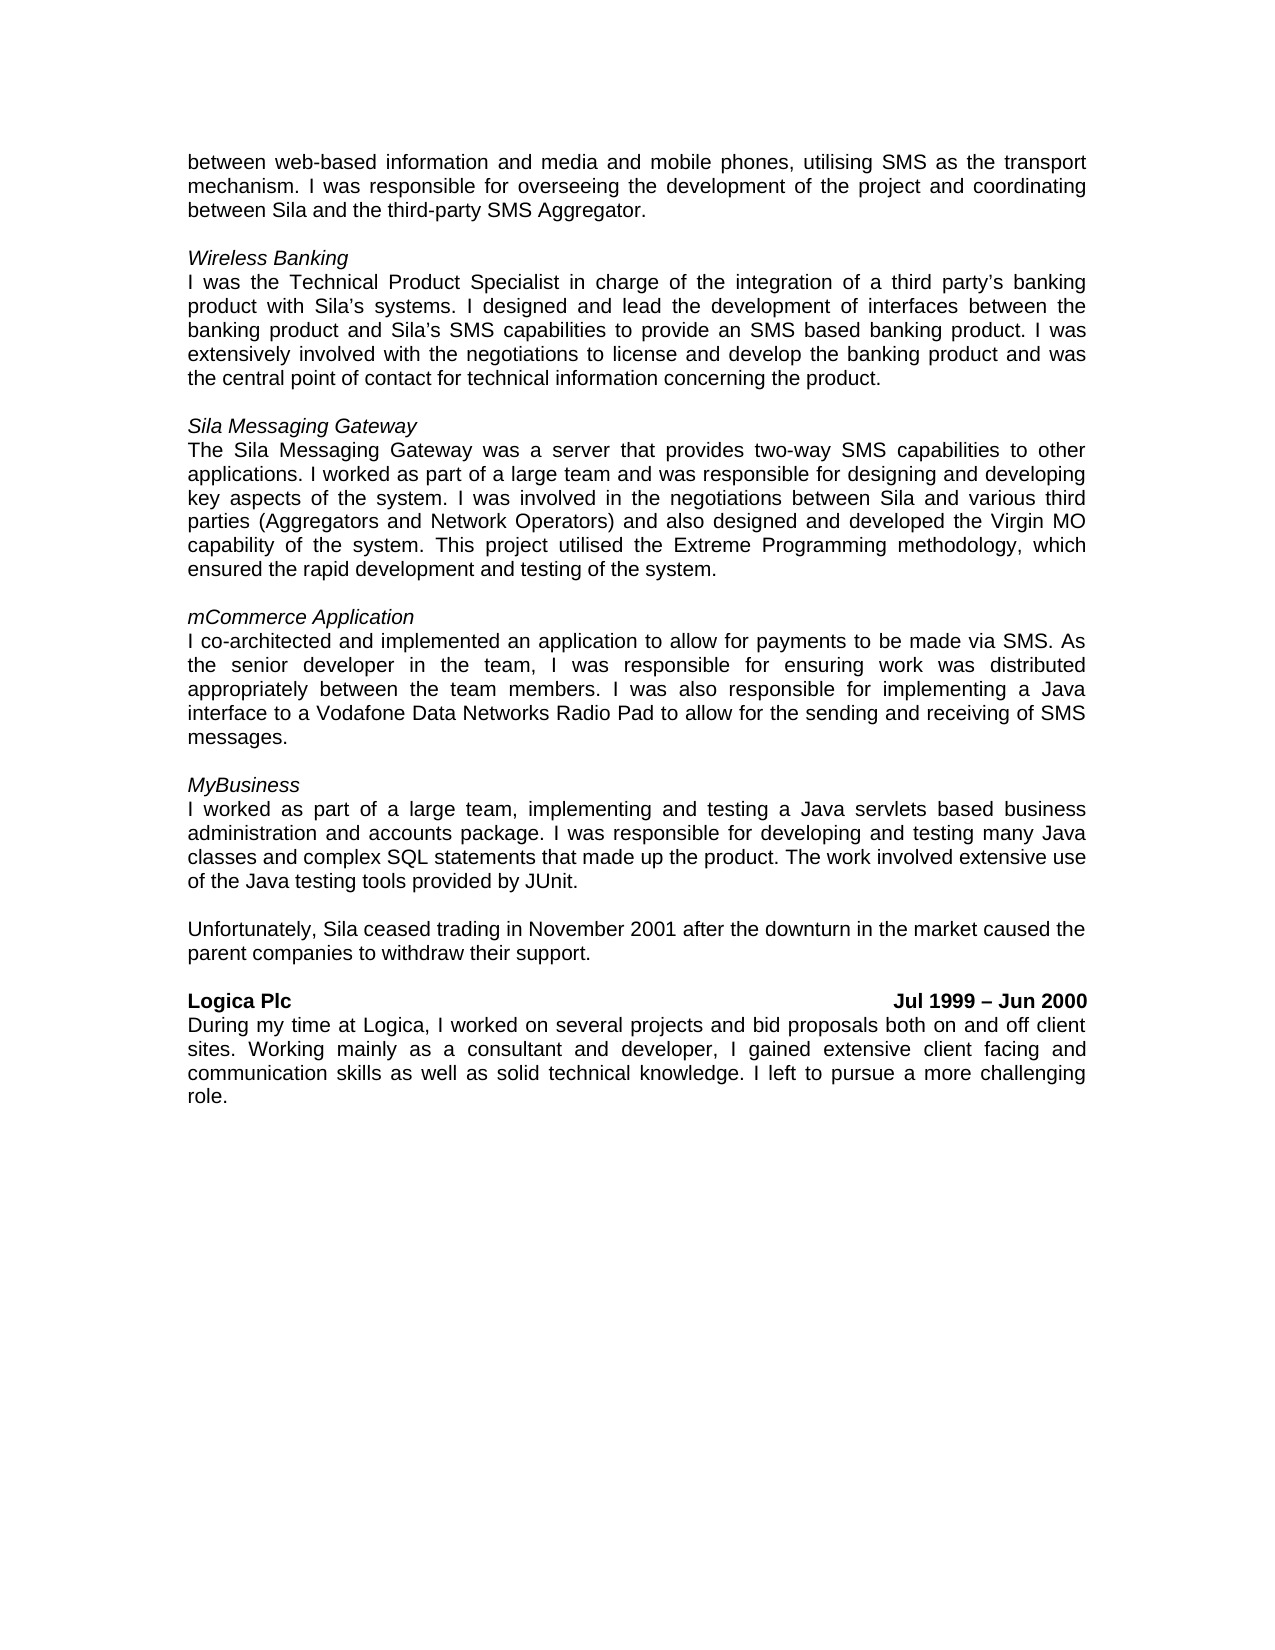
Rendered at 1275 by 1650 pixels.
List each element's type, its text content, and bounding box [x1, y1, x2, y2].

text During my time at Logica, I worked on several projects and bid proposals both on and off client sites. Working mainly as a consultant and developer, I gained extensive client facing and communication skills as well as solid technical knowledge. I left to pursue a more challenging role. [187, 1012, 1087, 1108]
text mCommerce Application [187, 605, 1087, 629]
table_header Jul 1999 – Jun 2000 [638, 989, 1099, 1012]
text between web-based information and media and mobile phones, utilising SMS as the transport mechanism. I was responsible for overseeing the development of the project and coordinating between Sila and the third-party SMS Aggregator. [187, 150, 1087, 222]
subtitle Sila Messaging Gateway [187, 413, 1087, 437]
text Unfortunately, Sila ceased trading in November 2001 after the downturn in the market caused the parent companies to withdraw their support. [187, 917, 1087, 964]
text I co-architected and implemented an application to allow for payments to be made via SMS. As the senior developer in the team, I was responsible for ensuring work was distributed appropriately between the team members. I was also responsible for implementing a Java interface to a Vodafone Data Networks Radio Pad to allow for the sending and receiving of SMS messages. [187, 629, 1087, 749]
subtitle MyBusiness [187, 773, 1087, 797]
table_header Logica Plc [176, 989, 637, 1012]
text I was the Technical Product Specialist in charge of the integration of a third party’s banking product with Sila’s systems. I designed and lead the development of interfaces between the banking product and Sila’s SMS capabilities to provide an SMS based banking product. I was extensively involved with the negotiations to license and develop the banking product and was the central point of contact for technical information concerning the product. [187, 270, 1087, 389]
text The Sila Messaging Gateway was a server that provides two-way SMS capabilities to other applications. I worked as part of a large team and was responsible for designing and developing key aspects of the system. I was involved in the negotiations between Sila and various third parties (Aggregators and Network Operators) and also designed and developed the Virgin MO capability of the system. This project utilised the Extreme Programming methodology, which ensured the rapid development and testing of the system. [187, 437, 1087, 581]
text I worked as part of a large team, implementing and testing a Java servlets based business administration and accounts package. I was responsible for developing and testing many Java classes and complex SQL statements that made up the product. The work involved extensive use of the Java testing tools provided by JUnit. [187, 797, 1087, 893]
subtitle Wireless Banking [187, 246, 1087, 270]
